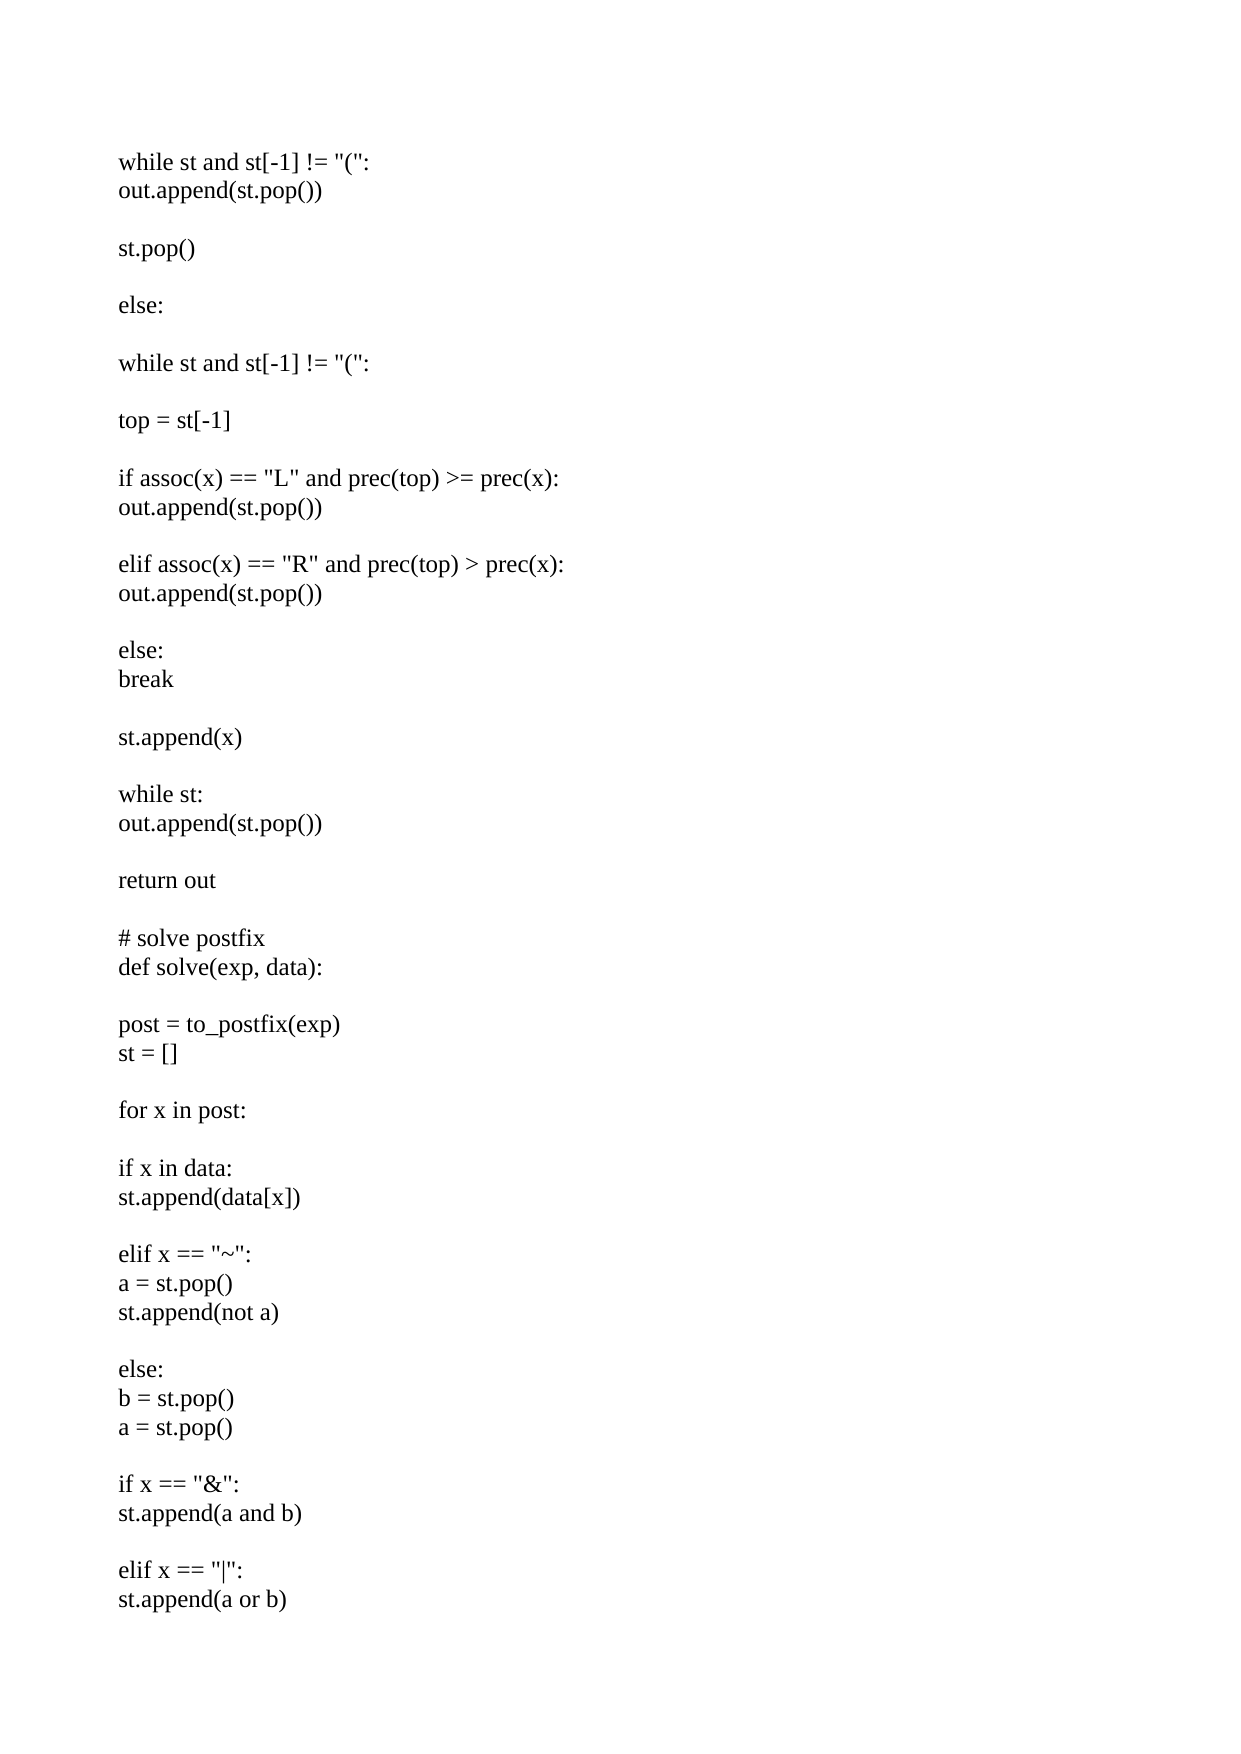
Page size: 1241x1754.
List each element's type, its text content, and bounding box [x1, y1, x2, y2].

text out.append(st.pop()) [118, 492, 1122, 521]
text a = st.pop() [118, 1412, 1122, 1441]
text out.append(st.pop()) [118, 578, 1122, 607]
text else: [118, 636, 1122, 664]
text break [118, 664, 1122, 693]
text st.append(data[x]) [118, 1182, 1122, 1211]
text else: [118, 1354, 1122, 1383]
text top = st[-1] [118, 406, 1122, 434]
text st.append(not a) [118, 1297, 1122, 1326]
text st.pop() [118, 233, 1122, 262]
text elif x == "~": [118, 1239, 1122, 1268]
text while st and st[-1] != "(": [118, 147, 1122, 176]
text out.append(st.pop()) [118, 808, 1122, 837]
text a = st.pop() [118, 1268, 1122, 1297]
text return out [118, 866, 1122, 894]
text elif x == "|": [118, 1556, 1122, 1584]
text else: [118, 291, 1122, 319]
text post = to_postfix(exp) [118, 1009, 1122, 1038]
text out.append(st.pop()) [118, 176, 1122, 204]
text if assoc(x) == "L" and prec(top) >= prec(x): [118, 463, 1122, 492]
text while st: [118, 779, 1122, 808]
text for x in post: [118, 1096, 1122, 1124]
text st = [] [118, 1038, 1122, 1067]
text # solve postfix [118, 923, 1122, 952]
text b = st.pop() [118, 1383, 1122, 1412]
text if x in data: [118, 1153, 1122, 1182]
text st.append(x) [118, 722, 1122, 751]
text elif assoc(x) == "R" and prec(top) > prec(x): [118, 549, 1122, 578]
text st.append(a and b) [118, 1498, 1122, 1527]
text while st and st[-1] != "(": [118, 348, 1122, 377]
text def solve(exp, data): [118, 952, 1122, 981]
text if x == "&": [118, 1469, 1122, 1498]
text st.append(a or b) [118, 1584, 1122, 1613]
